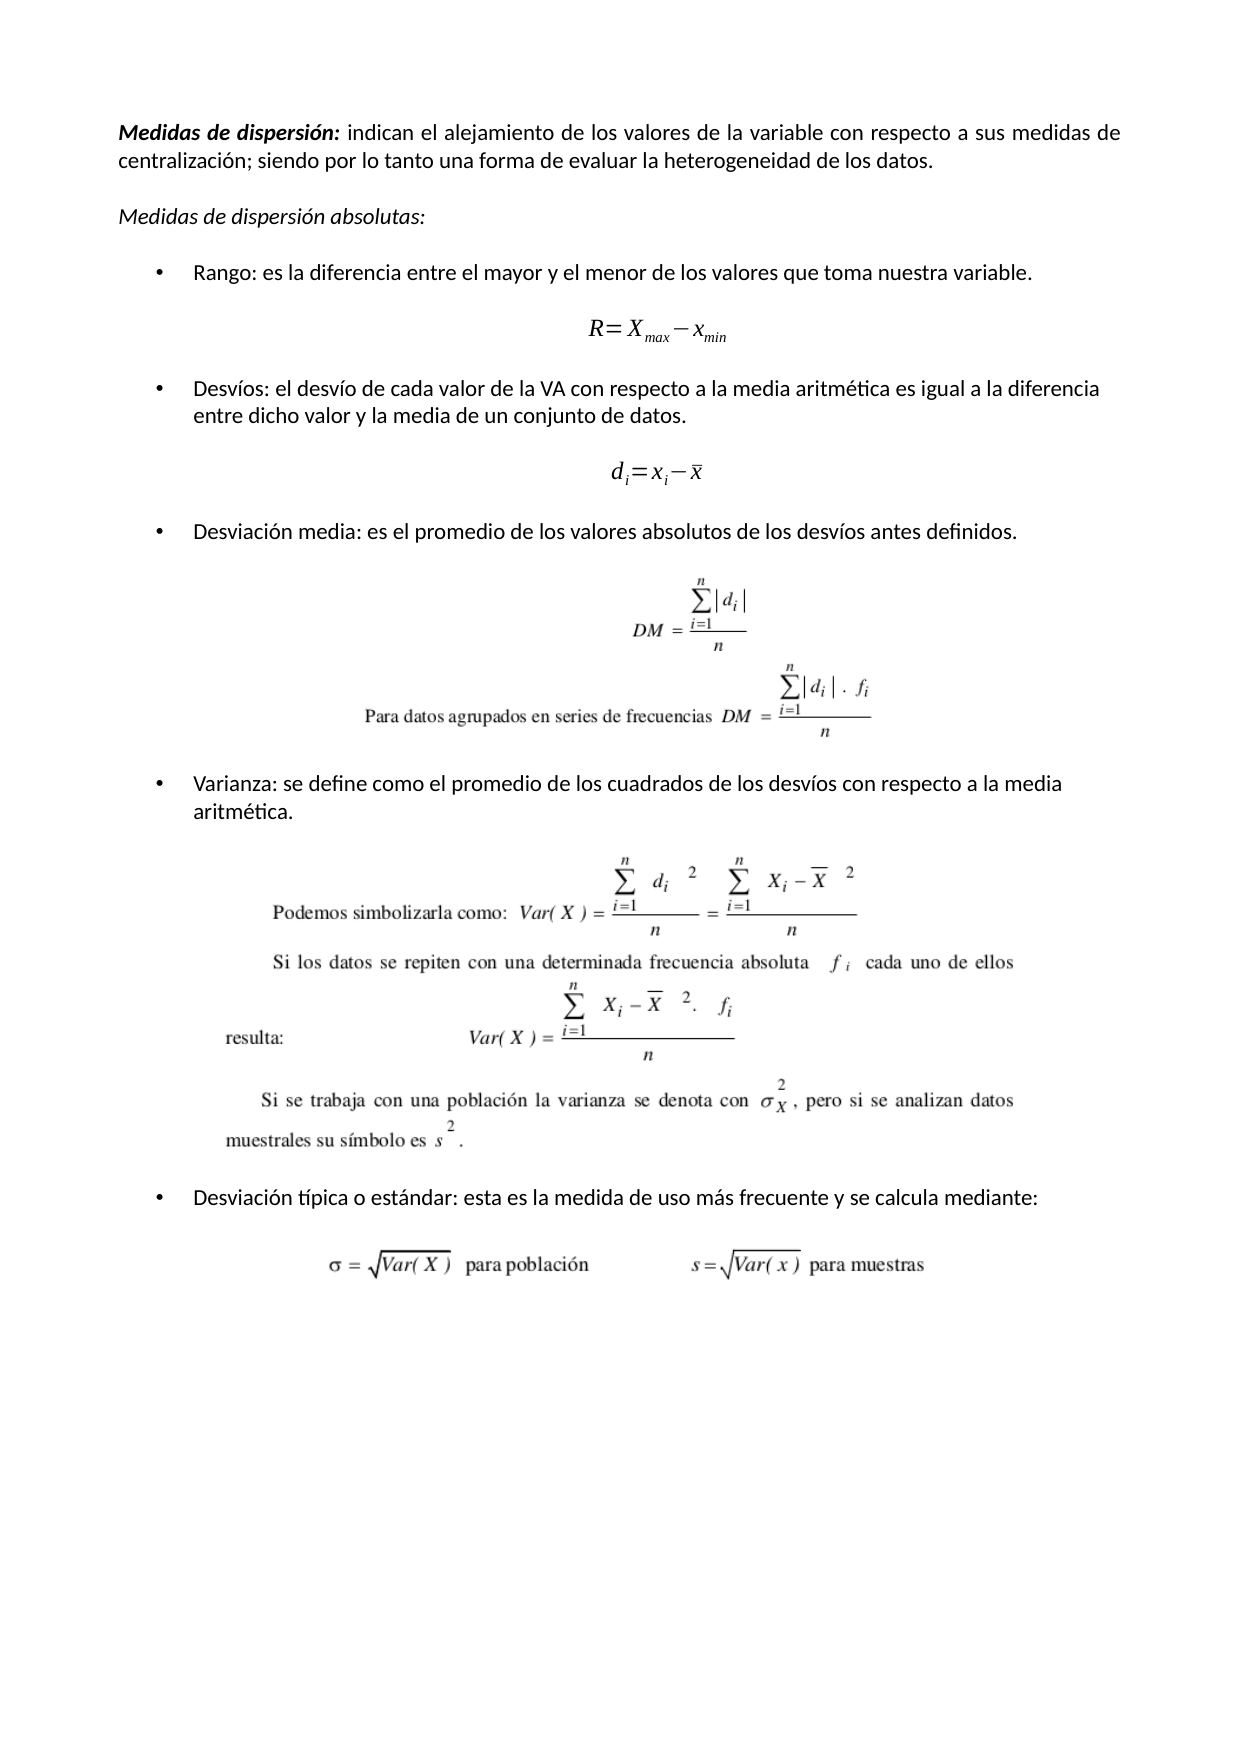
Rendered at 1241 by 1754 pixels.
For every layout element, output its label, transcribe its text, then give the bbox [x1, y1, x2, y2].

text Medidas de dispersión: indican el alejamiento de los valores de la variable con respecto a sus medidas de centralización; siendo por lo tanto una forma de evaluar la heterogeneidad de los datos. [118, 118, 1122, 174]
list Varianza: se define como el promedio de los cuadrados de los desvíos con respecto a la media aritmética. [156, 769, 1122, 825]
picture [310, 1239, 931, 1292]
list Desviación típica o estándar: esta es la medida de uso más frecuente y se calcula mediante: [156, 1183, 1122, 1211]
list Desviación media: es el promedio de los valores absolutos de los desvíos antes definidos. [156, 517, 1122, 545]
picture [214, 853, 1026, 1156]
text Medidas de dispersión absolutas: [118, 202, 1122, 230]
picture [356, 573, 884, 739]
list Rango: es la diferencia entre el mayor y el menor de los valores que toma nuestra variable. [156, 258, 1122, 286]
list Desvíos: el desvío de cada valor de la VA con respecto a la media aritmética es igual a la diferencia entre dicho valor y la media de un conjunto de datos. [156, 374, 1122, 430]
